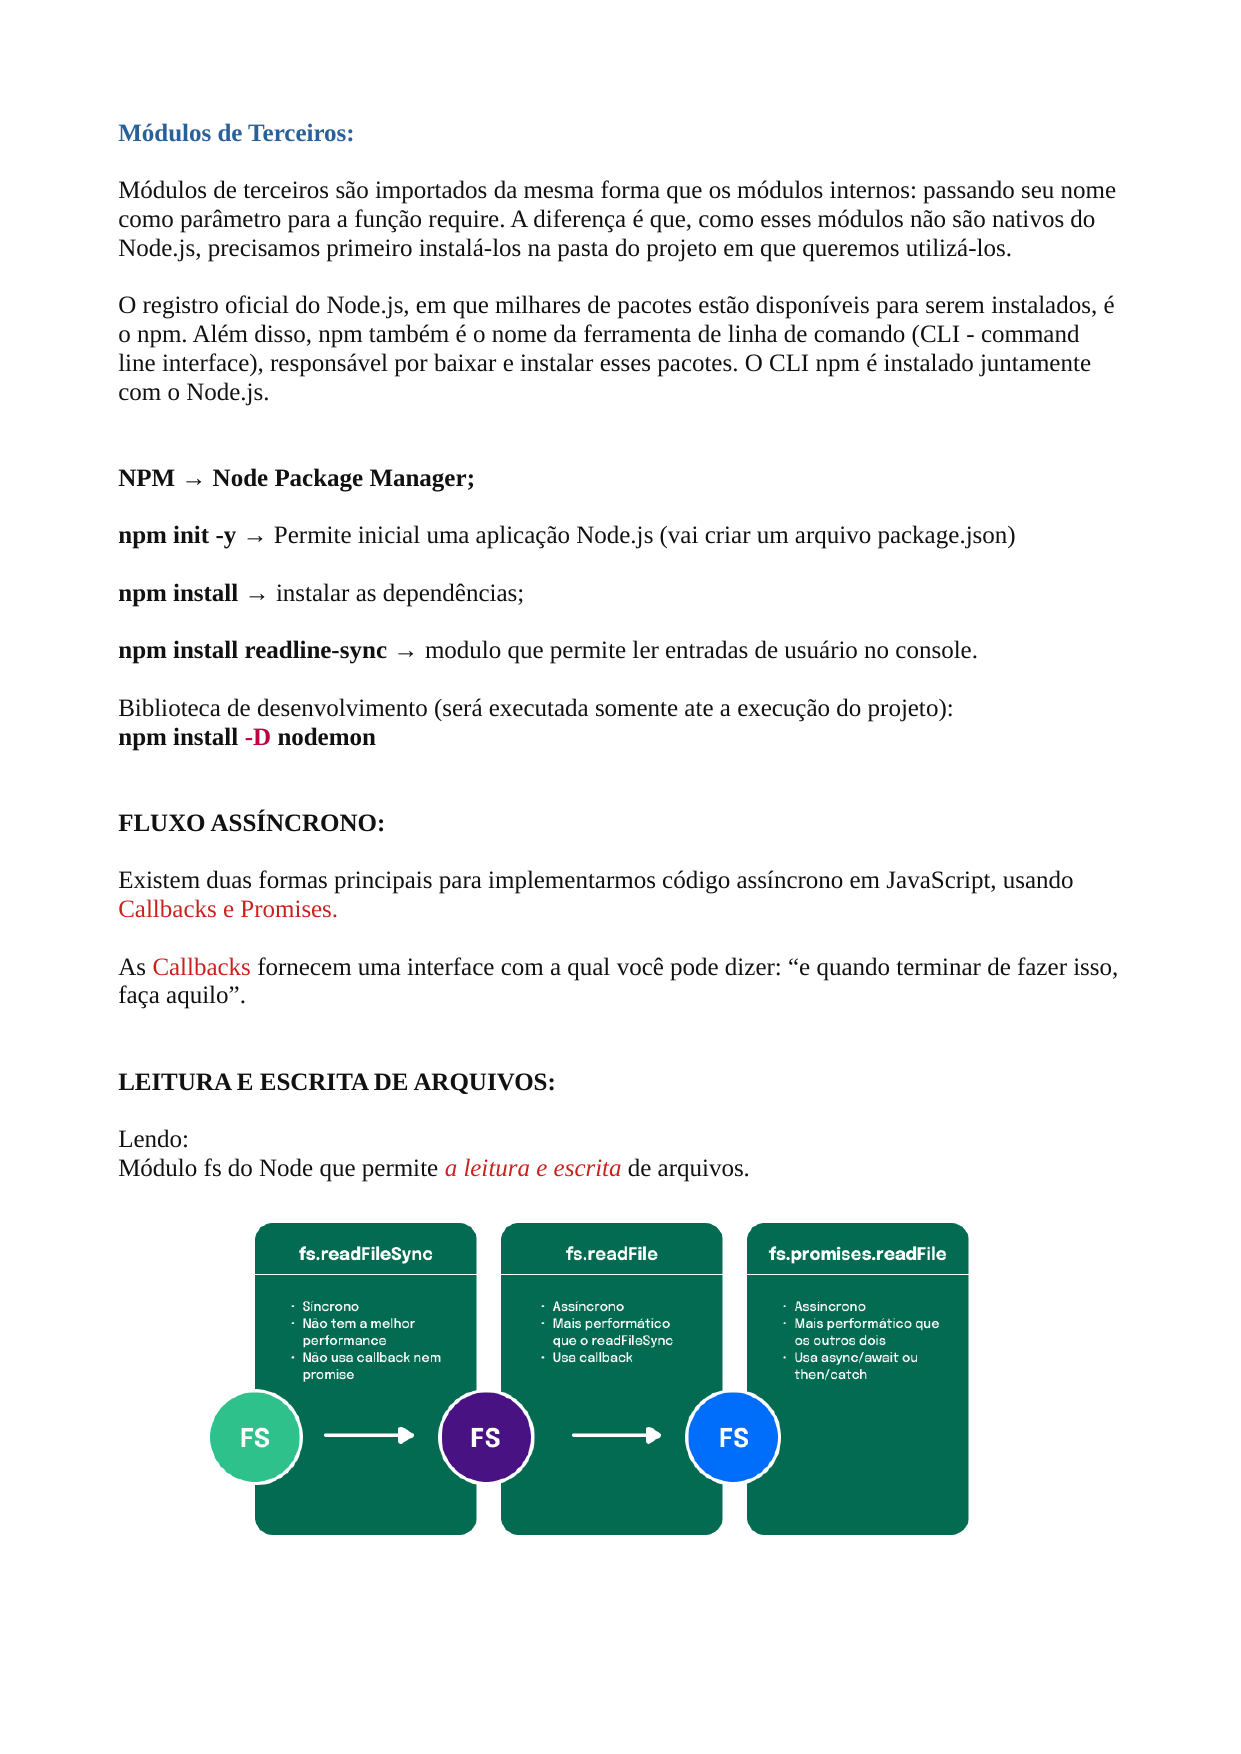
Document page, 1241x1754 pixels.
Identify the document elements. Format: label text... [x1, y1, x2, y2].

text npm install -D nodemon [118, 722, 1122, 751]
text npm install readline-sync → modulo que permite ler entradas de usuário no console. [118, 636, 1122, 664]
text As Callbacks fornecem uma interface com a qual você pode dizer: “e quando terminar de fazer isso, faça aquilo”. [118, 952, 1122, 1009]
text LEITURA E ESCRITA DE ARQUIVOS: [118, 1067, 1122, 1096]
text npm install → instalar as dependências; [118, 578, 1122, 636]
text NPM → Node Package Manager; [118, 463, 1122, 492]
text npm init -y → Permite inicial uma aplicação Node.js (vai criar um arquivo package.json) [118, 521, 1122, 549]
text Existem duas formas principais para implementarmos código assíncrono em JavaScript, usando Callbacks e Promises. [118, 866, 1122, 923]
picture [197, 1192, 997, 1565]
text Biblioteca de desenvolvimento (será executada somente ate a execução do projeto): [118, 693, 1122, 722]
text O registro oficial do Node.js, em que milhares de pacotes estão disponíveis para serem instalados, é o npm. Além disso, npm também é o nome da ferramenta de linha de comando (CLI - command line interface), responsável por baixar e instalar esses pacotes. O CLI npm é instalado juntamente com o Node.js. [118, 291, 1122, 406]
text FLUXO ASSÍNCRONO: [118, 808, 1122, 837]
text Módulos de terceiros são importados da mesma forma que os módulos internos: passando seu nome como parâmetro para a função require. A diferença é que, como esses módulos não são nativos do Node.js, precisamos primeiro instalá-los na pasta do projeto em que queremos utilizá-los. [118, 176, 1122, 262]
text Lendo: [118, 1124, 1122, 1153]
text Módulos de Terceiros: [118, 118, 1122, 147]
text Módulo fs do Node que permite a leitura e escrita de arquivos. [118, 1153, 1122, 1182]
